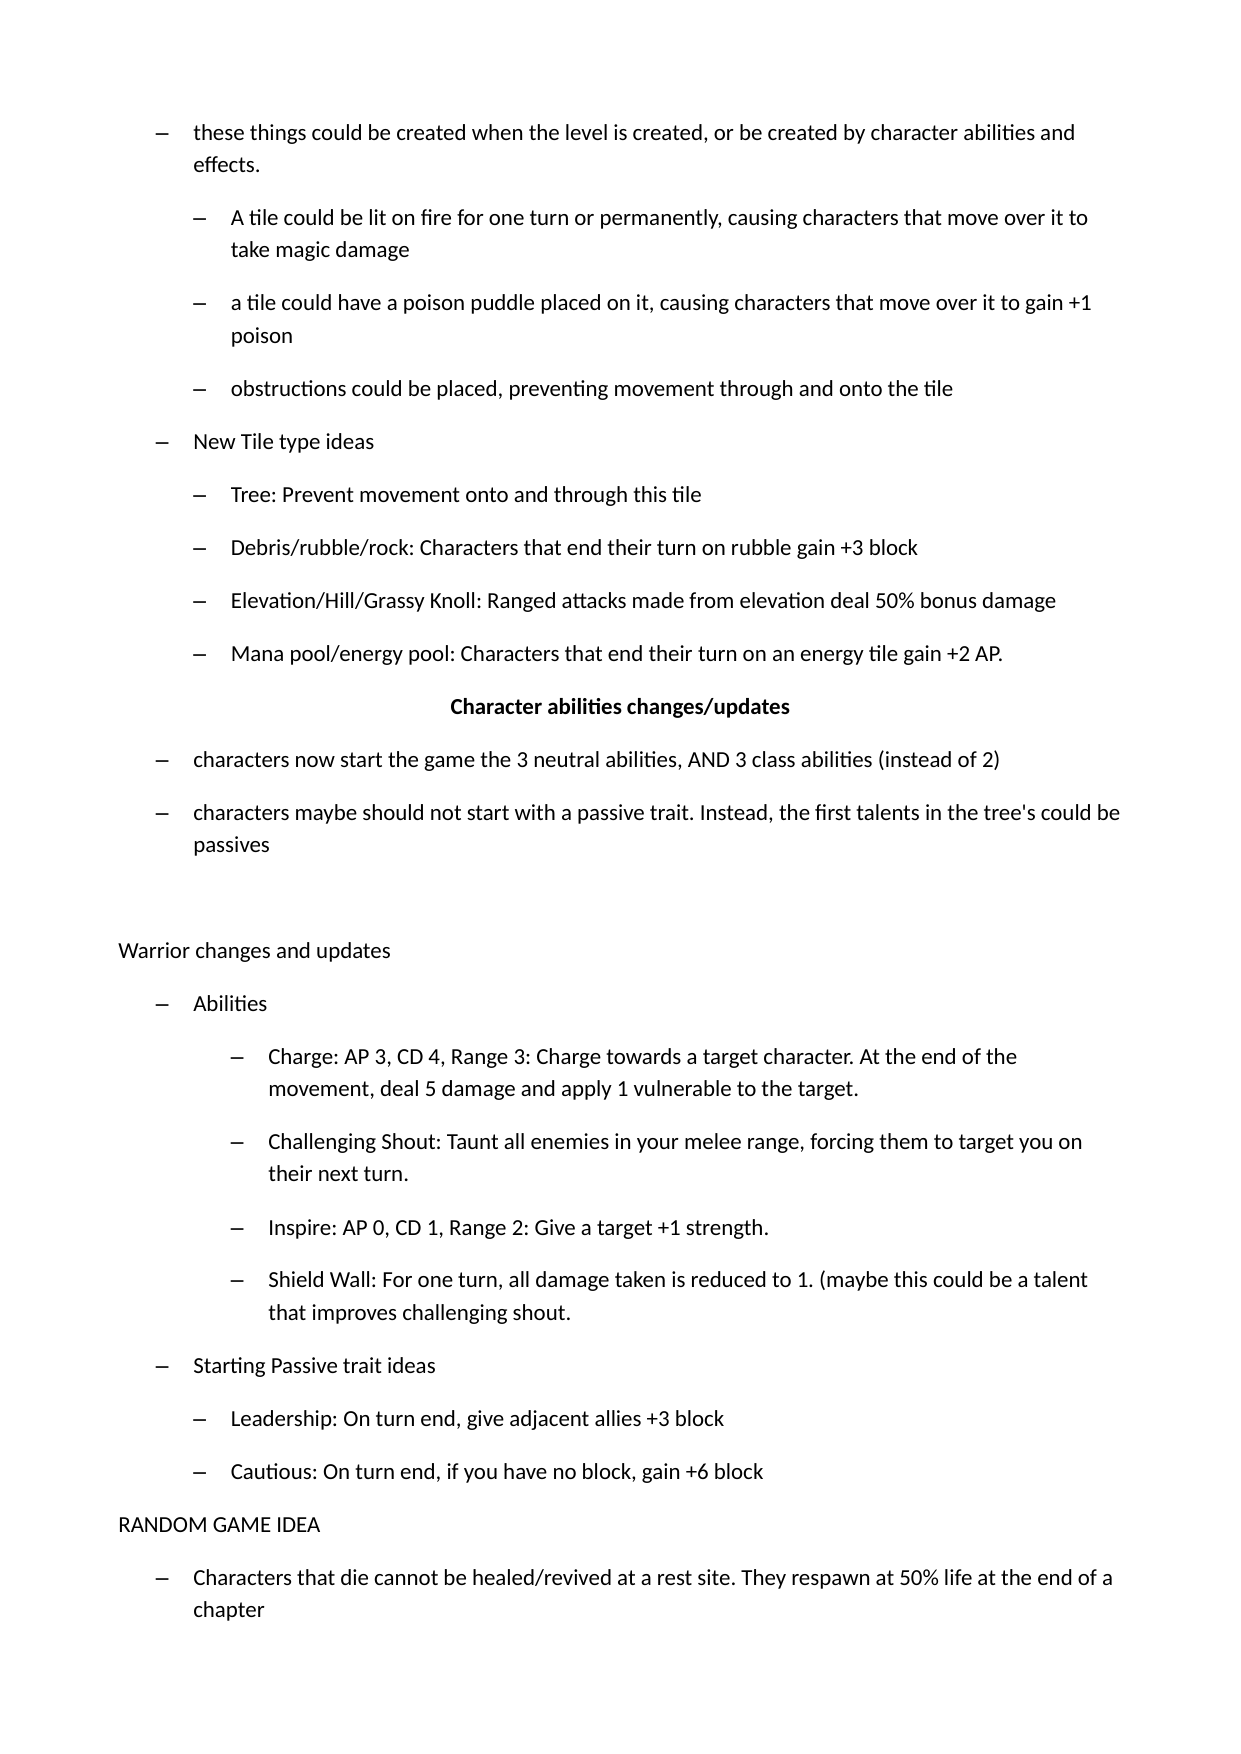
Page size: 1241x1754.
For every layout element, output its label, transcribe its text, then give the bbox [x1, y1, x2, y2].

list Inspire: AP 0, CD 1, Range 2: Give a target +1 strength. [231, 1213, 1122, 1241]
text Warrior changes and updates [118, 936, 1122, 964]
list Abilities [156, 989, 1122, 1017]
list these things could be created when the level is created, or be created by character abilities and effects. [156, 118, 1122, 178]
list Tree: Prevent movement onto and through this tile [193, 480, 1122, 508]
list Debris/rubble/rock: Characters that end their turn on rubble gain +3 block [193, 533, 1122, 561]
list Challenging Shout: Taunt all enemies in your melee range, forcing them to target you on their next turn. [231, 1127, 1122, 1188]
list Leadership: On turn end, give adjacent allies +3 block [193, 1404, 1122, 1432]
list Cautious: On turn end, if you have no block, gain +6 block [193, 1457, 1122, 1485]
list New Tile type ideas [156, 427, 1122, 455]
list Elevation/Hill/Grassy Knoll: Ranged attacks made from elevation deal 50% bonus damage [193, 586, 1122, 614]
list Shield Wall: For one turn, all damage taken is reduced to 1. (maybe this could be a talent that improves challenging shout. [231, 1266, 1122, 1326]
list Characters that die cannot be healed/revived at a rest site. They respawn at 50% life at the end of a chapter [156, 1563, 1122, 1623]
list Mana pool/energy pool: Characters that end their turn on an energy tile gain +2 AP. [193, 639, 1122, 667]
list a tile could have a poison puddle placed on it, causing characters that move over it to gain +1 poison [193, 288, 1122, 349]
text Character abilities changes/updates [118, 692, 1122, 720]
list characters maybe should not start with a passive trait. Instead, the first talents in the tree's could be passives [156, 798, 1122, 858]
list obstructions could be placed, preventing movement through and onto the tile [193, 374, 1122, 402]
list characters now start the game the 3 neutral abilities, AND 3 class abilities (instead of 2) [156, 745, 1122, 773]
list Charge: AP 3, CD 4, Range 3: Charge towards a target character. At the end of the movement, deal 5 damage and apply 1 vulnerable to the target. [231, 1042, 1122, 1102]
text RANDOM GAME IDEA [118, 1510, 1122, 1538]
list Starting Passive trait ideas [156, 1351, 1122, 1379]
list A tile could be lit on fire for one turn or permanently, causing characters that move over it to take magic damage [193, 203, 1122, 263]
